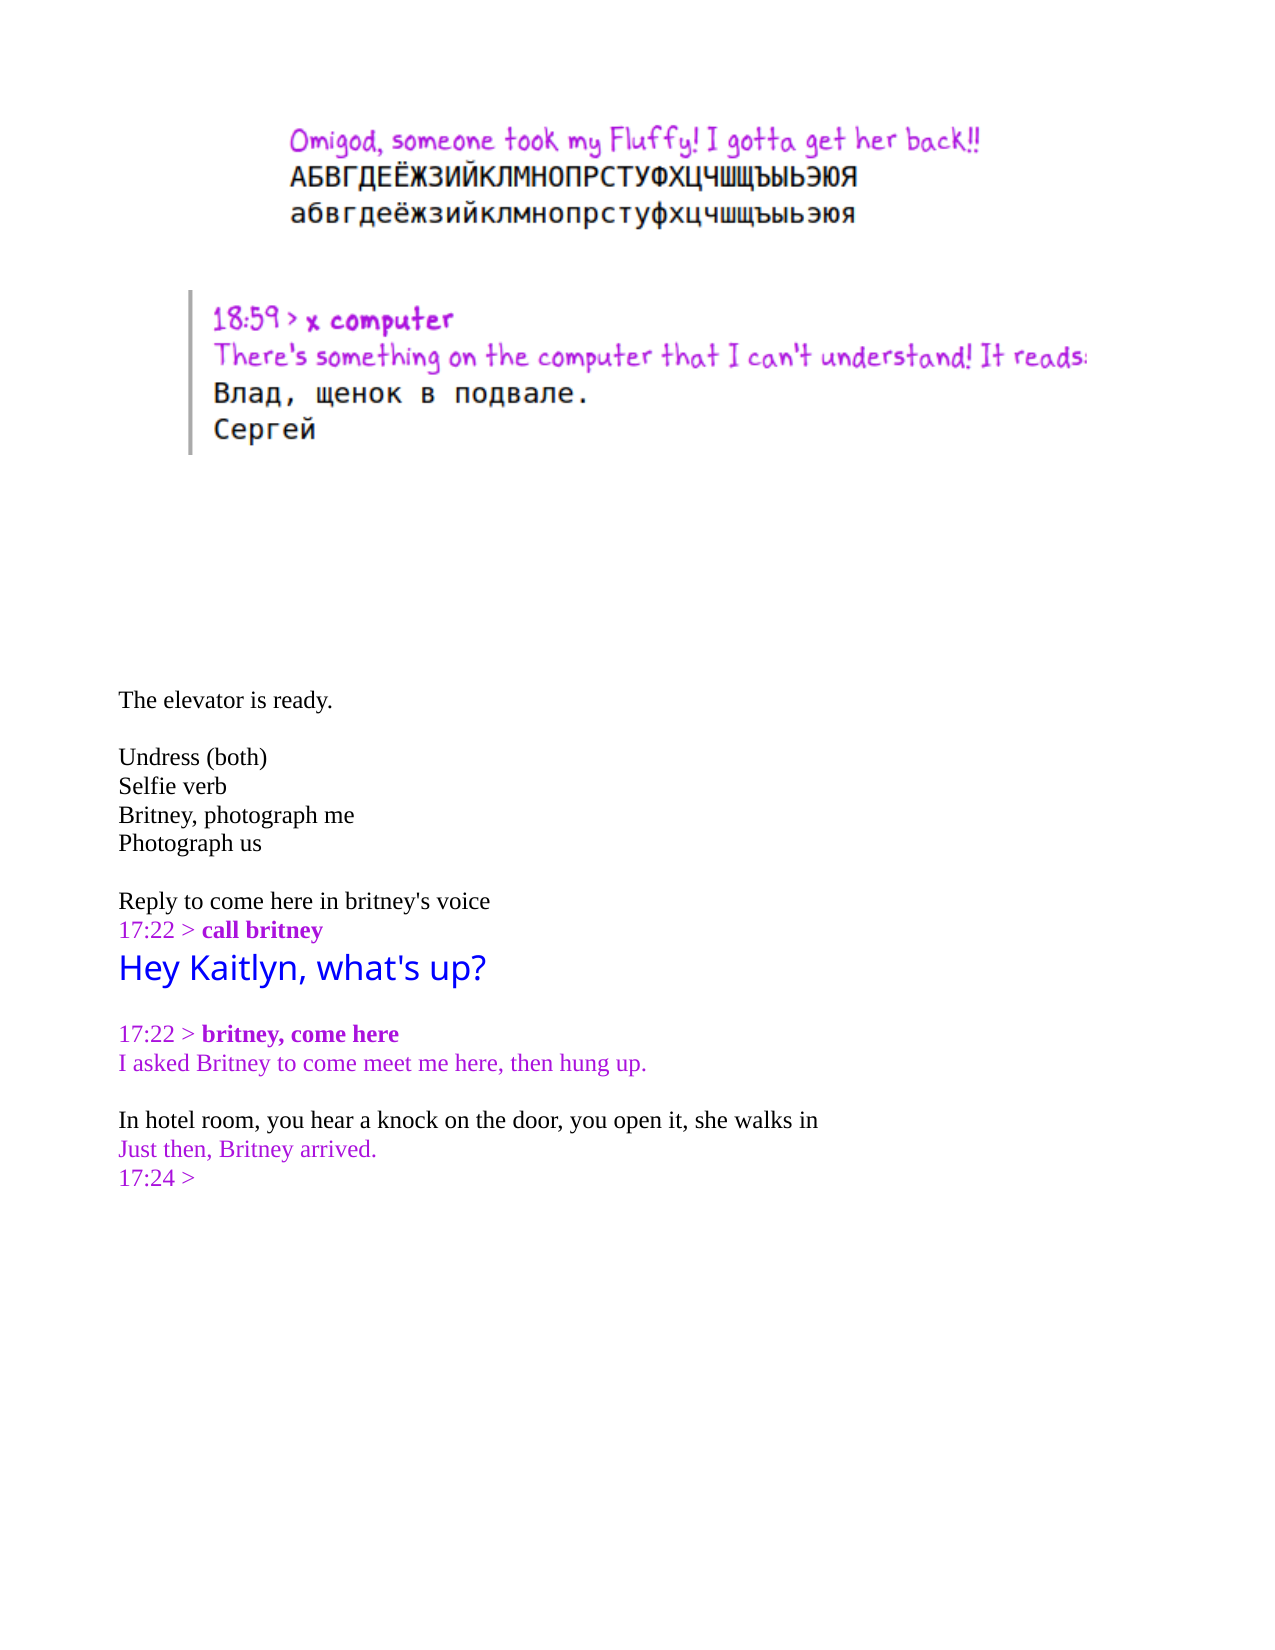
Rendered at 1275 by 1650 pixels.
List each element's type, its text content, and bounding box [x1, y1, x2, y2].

text 17:22 > call britney [118, 915, 1157, 943]
text I asked Britney to come meet me here, then hung up. [118, 1048, 1157, 1077]
text Photograph us [118, 828, 1157, 857]
text Britney, photograph me [118, 800, 1157, 828]
text In hotel room, you hear a knock on the door, you open it, she walks in [118, 1105, 1157, 1134]
text Just then, Britney arrived. [118, 1134, 1157, 1163]
text 17:24 > [118, 1163, 1157, 1192]
text Hey Kaitlyn, what's up? [118, 943, 1157, 990]
text The elevator is ready. [118, 685, 1157, 713]
text Undress (both) [118, 742, 1157, 771]
text Selfie verb [118, 771, 1157, 800]
text 17:22 > britney, come here [118, 1019, 1157, 1048]
text Reply to come here in britney's voice [118, 886, 1157, 915]
picture [274, 116, 1001, 242]
picture [188, 290, 1087, 455]
